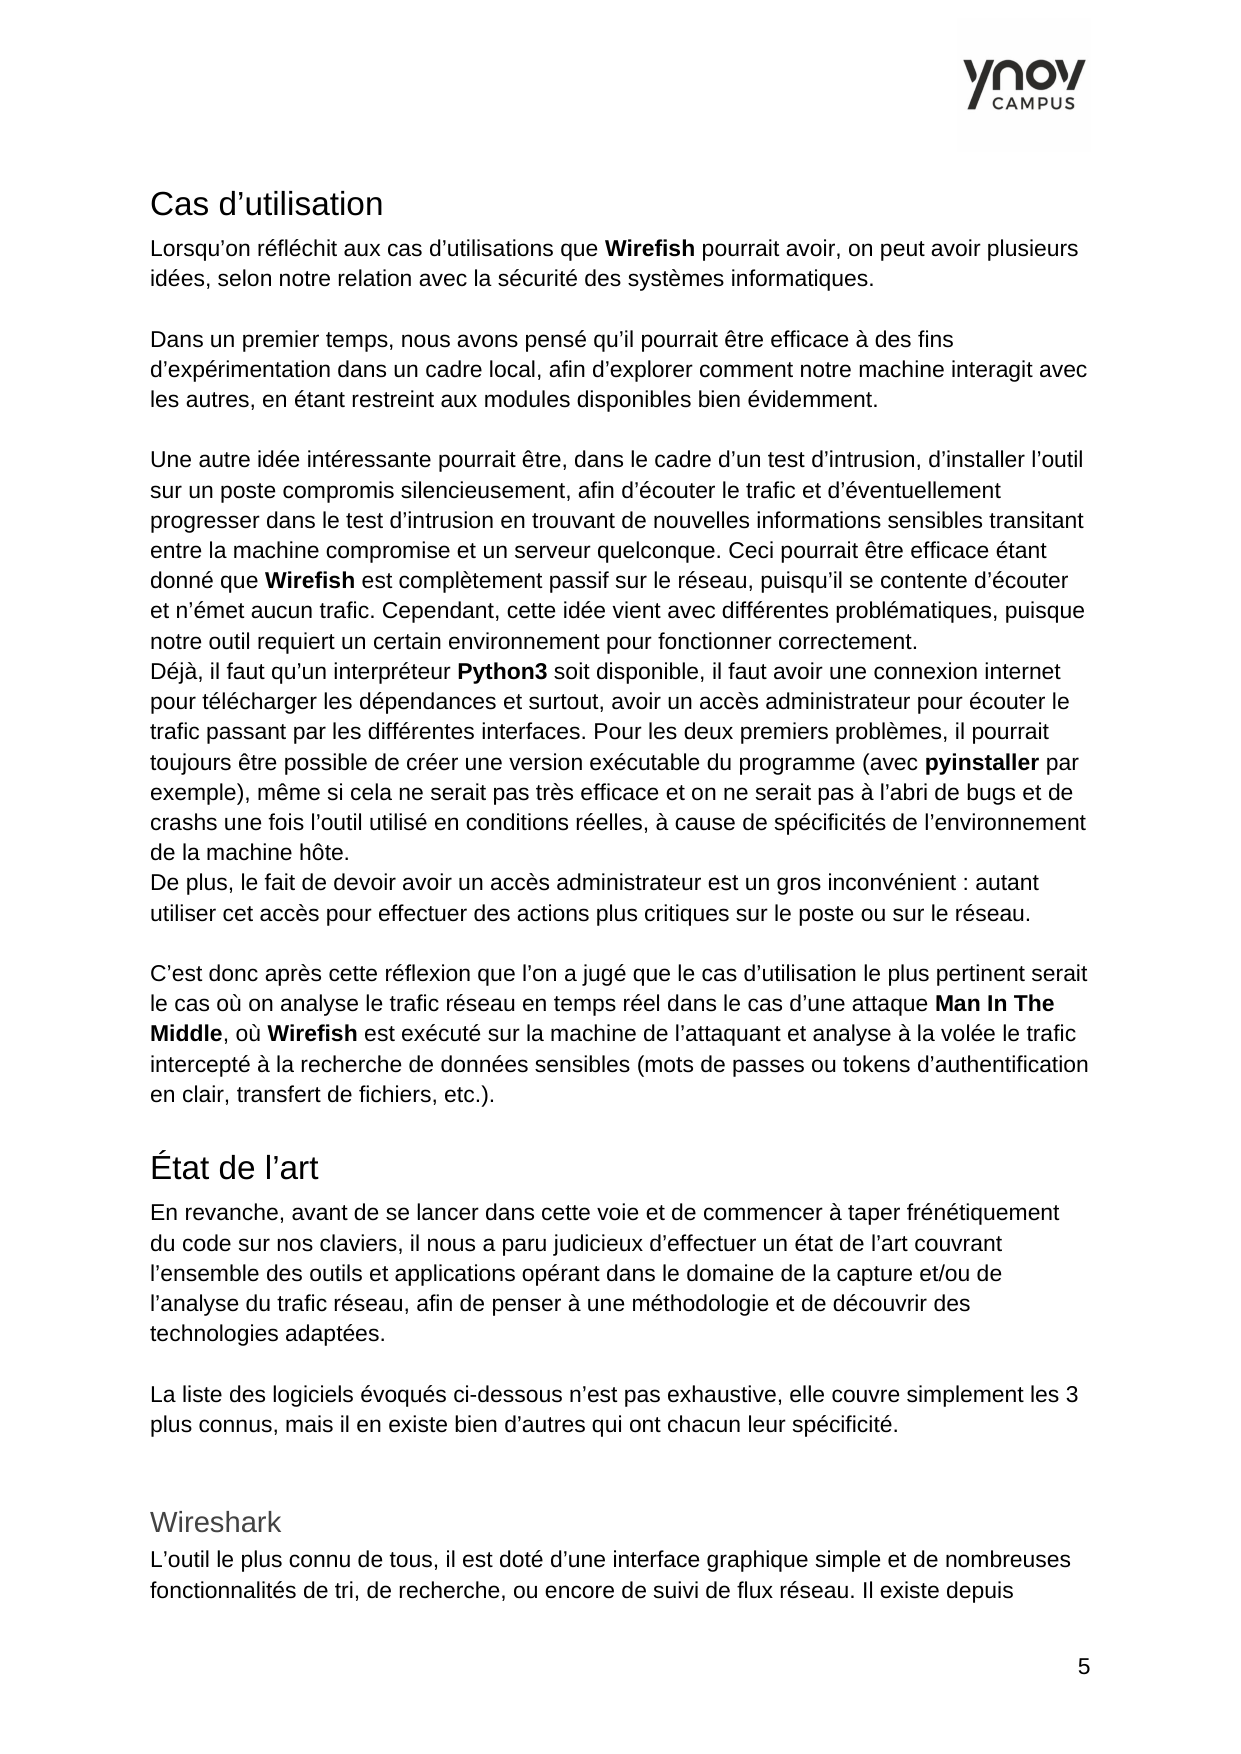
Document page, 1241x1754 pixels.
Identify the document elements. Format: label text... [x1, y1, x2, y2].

subtitle Wireshark [150, 1504, 1090, 1538]
subtitle État de l’art [150, 1148, 1090, 1187]
text C’est donc après cette réflexion que l’on a jugé que le cas d’utilisation le plus pertinent serait le cas où on analyse le trafic réseau en temps réel dans le cas d’une attaque Man In The Middle, où Wirefish est exécuté sur la machine de l’attaquant et analyse à la volée le trafic intercepté à la recherche de données sensibles (mots de passes ou tokens d’authentification en clair, transfert de fichiers, etc.). [150, 960, 1090, 1107]
text La liste des logiciels évoqués ci-dessous n’est pas exhaustive, elle couvre simplement les 3 plus connus, mais il en existe bien d’autres qui ont chacun leur spécificité. [150, 1381, 1090, 1437]
text Une autre idée intéressante pourrait être, dans le cadre d’un test d’intrusion, d’installer l’outil sur un poste compromis silencieusement, afin d’écouter le trafic et d’éventuellement progresser dans le test d’intrusion en trouvant de nouvelles informations sensibles transitant entre la machine compromise et un serveur quelconque. Ceci pourrait être efficace étant donné que Wirefish est complètement passif sur le réseau, puisqu’il se contente d’écouter et n’émet aucun trafic. Cependant, cette idée vient avec différentes problématiques, puisque notre outil requiert un certain environnement pour fonctionner correctement. [150, 446, 1090, 654]
text Déjà, il faut qu’un interpréteur Python3 soit disponible, il faut avoir une connexion internet pour télécharger les dépendances et surtout, avoir un accès administrateur pour écouter le trafic passant par les différentes interfaces. Pour les deux premiers problèmes, il pourrait toujours être possible de créer une version exécutable du programme (avec pyinstaller par exemple), même si cela ne serait pas très efficace et on ne serait pas à l’abri de bugs et de crashs une fois l’outil utilisé en conditions réelles, à cause de spécificités de l’environnement de la machine hôte. [150, 658, 1090, 865]
subtitle Cas d’utilisation [150, 184, 1090, 222]
text De plus, le fait de devoir avoir un accès administrateur est un gros inconvénient : autant utiliser cet accès pour effectuer des actions plus critiques sur le poste ou sur le réseau. [150, 869, 1090, 926]
picture [957, 18, 1091, 152]
text L’outil le plus connu de tous, il est doté d’une interface graphique simple et de nombreuses fonctionnalités de tri, de recherche, ou encore de suivi de flux réseau. Il existe depuis [150, 1546, 1090, 1603]
text Lorsqu’on réfléchit aux cas d’utilisations que Wirefish pourrait avoir, on peut avoir plusieurs idées, selon notre relation avec la sécurité des systèmes informatiques. [150, 235, 1090, 291]
text En revanche, avant de se lancer dans cette voie et de commencer à taper frénétiquement du code sur nos claviers, il nous a paru judicieux d’effectuer un état de l’art couvrant l’ensemble des outils et applications opérant dans le domaine de la capture et/ou de l’analyse du trafic réseau, afin de penser à une méthodologie et de découvrir des technologies adaptées. [150, 1199, 1090, 1347]
text Dans un premier temps, nous avons pensé qu’il pourrait être efficace à des fins d’expérimentation dans un cadre local, afin d’explorer comment notre machine interagit avec les autres, en étant restreint aux modules disponibles bien évidemment. [150, 326, 1090, 412]
